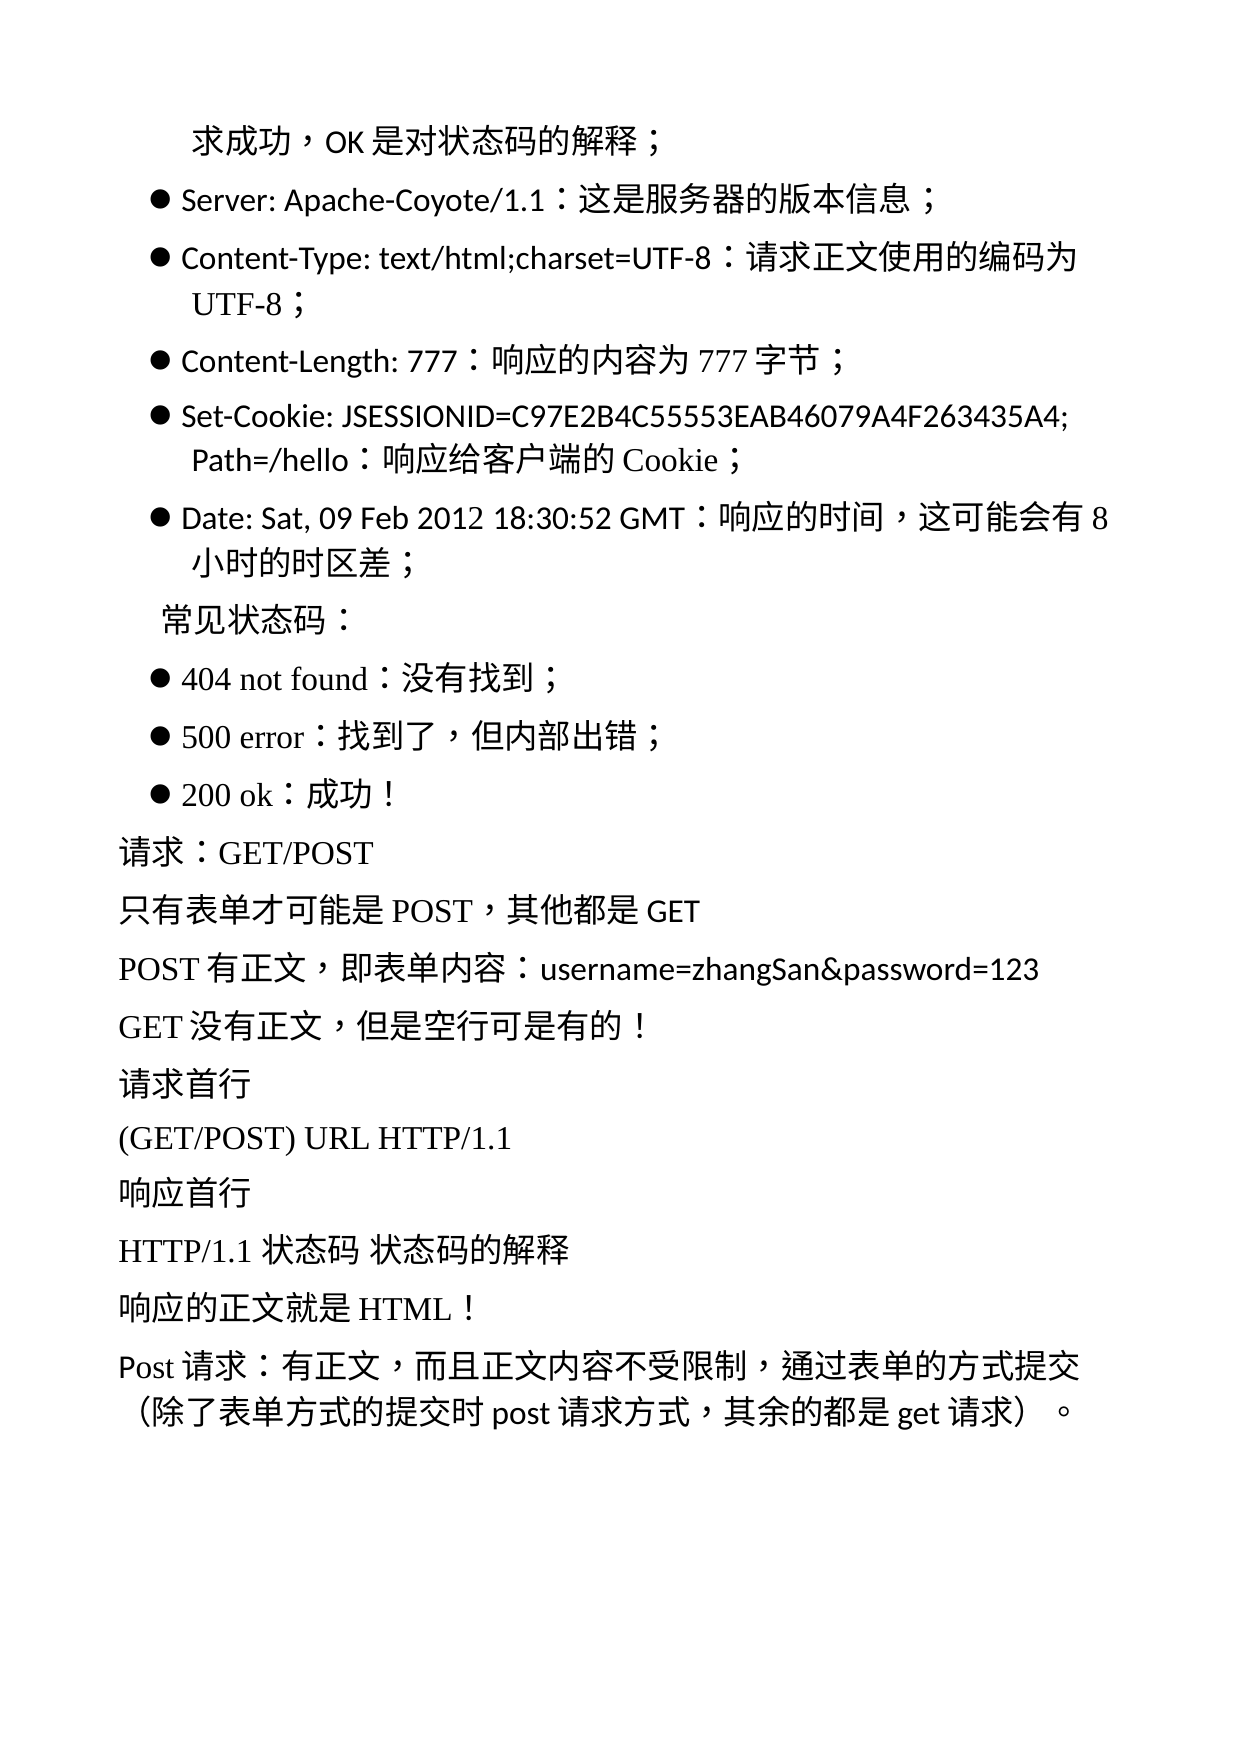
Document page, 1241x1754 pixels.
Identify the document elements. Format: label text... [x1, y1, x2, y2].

text 常见状态码： [118, 597, 1122, 643]
text GET没有正文，但是空行可是有的！ [118, 1003, 1122, 1048]
text lServer: Apache-Coyote/1.1：这是服务器的版本信息； [148, 176, 1122, 221]
text lContent-Length: 777：响应的内容为777字节； [148, 337, 1122, 383]
text 请求：GET/POST [118, 829, 1122, 874]
text l200 ok：成功！ [148, 771, 1122, 816]
text POST有正文，即表单内容：username=zhangSan&password=123 [118, 945, 1122, 990]
text 求成功，OK是对状态码的解释； [148, 118, 1122, 163]
text 只有表单才可能是POST，其他都是GET [118, 887, 1122, 932]
text HTTP/1.1 状态码 状态码的解释 [118, 1227, 1122, 1273]
text Post请求：有正文，而且正文内容不受限制，通过表单的方式提交（除了表单方式的提交时post请求方式，其余的都是get请求）。 [118, 1343, 1122, 1434]
text 请求首行 [118, 1061, 1122, 1106]
text 响应首行 [118, 1169, 1122, 1215]
text lSet-Cookie: JSESSIONID=C97E2B4C55553EAB46079A4F263435A4; Path=/hello：响应给客户端的Cookie； [148, 395, 1122, 481]
text l404 not found：没有找到； [148, 655, 1122, 701]
text lDate: Sat, 09 Feb 2012 18:30:52 GMT：响应的时间，这可能会有8小时的时区差； [148, 494, 1122, 585]
text lContent-Type: text/html;charset=UTF-8：请求正文使用的编码为UTF-8； [148, 234, 1122, 325]
text l500 error：找到了，但内部出错； [148, 713, 1122, 758]
text 响应的正文就是HTML！ [118, 1285, 1122, 1331]
text (GET/POST) URL HTTP/1.1 [118, 1118, 1122, 1157]
